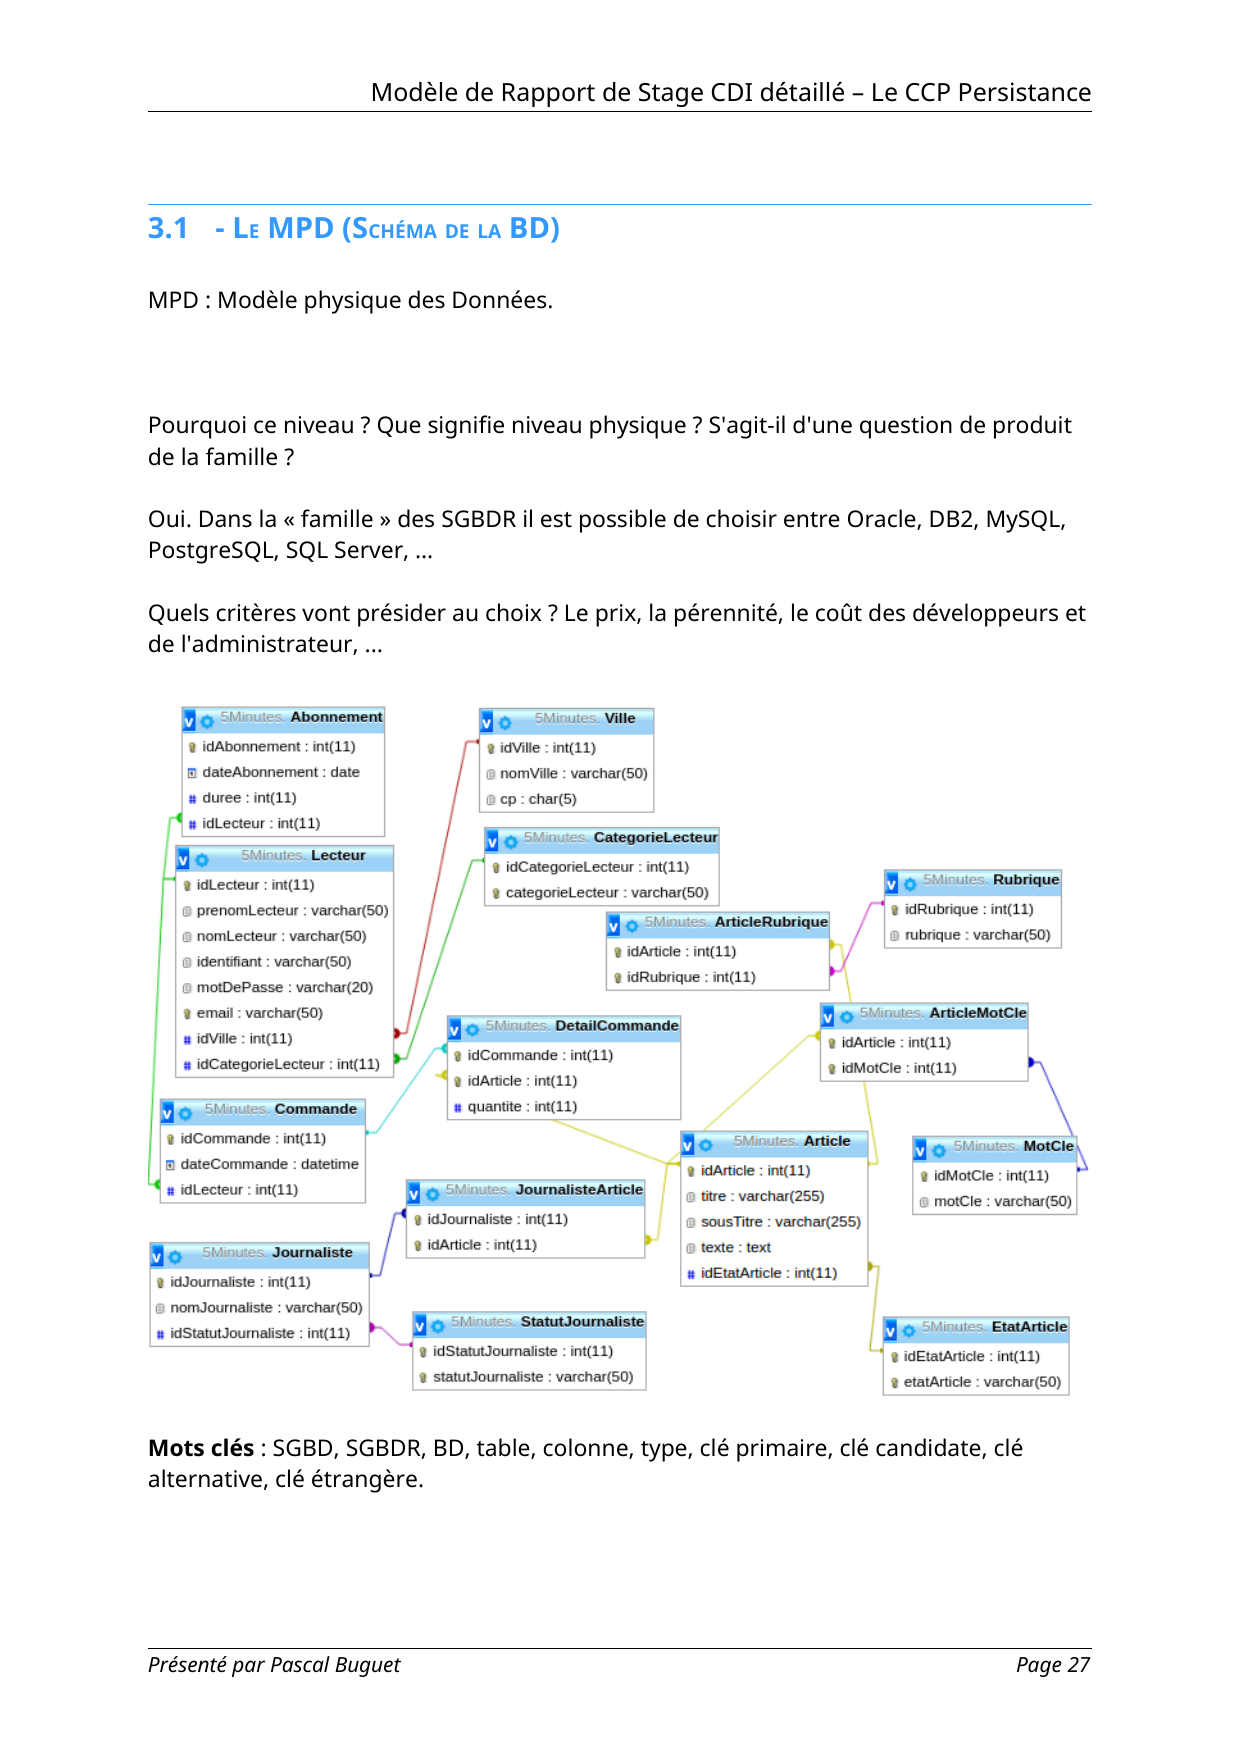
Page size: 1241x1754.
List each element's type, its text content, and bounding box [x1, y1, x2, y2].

text MPD : Modèle physique des Données. [148, 284, 1092, 316]
subtitle - Le MPD (Schéma de la BD) [148, 205, 1092, 247]
text Quels critères vont présider au choix ? Le prix, la pérennité, le coût des développeurs et de l'administrateur, ... [148, 597, 1092, 659]
text Pourquoi ce niveau ? Que signifie niveau physique ? S'agit-il d'une question de produit de la famille ? [148, 409, 1092, 472]
picture [147, 690, 1093, 1401]
text Mots clés : SGBD, SGBDR, BD, table, colonne, type, clé primaire, clé candidate, clé alternative, clé étrangère. [148, 1432, 1092, 1495]
text Oui. Dans la « famille » des SGBDR il est possible de choisir entre Oracle, DB2, MySQL, PostgreSQL, SQL Server, … [148, 503, 1092, 566]
